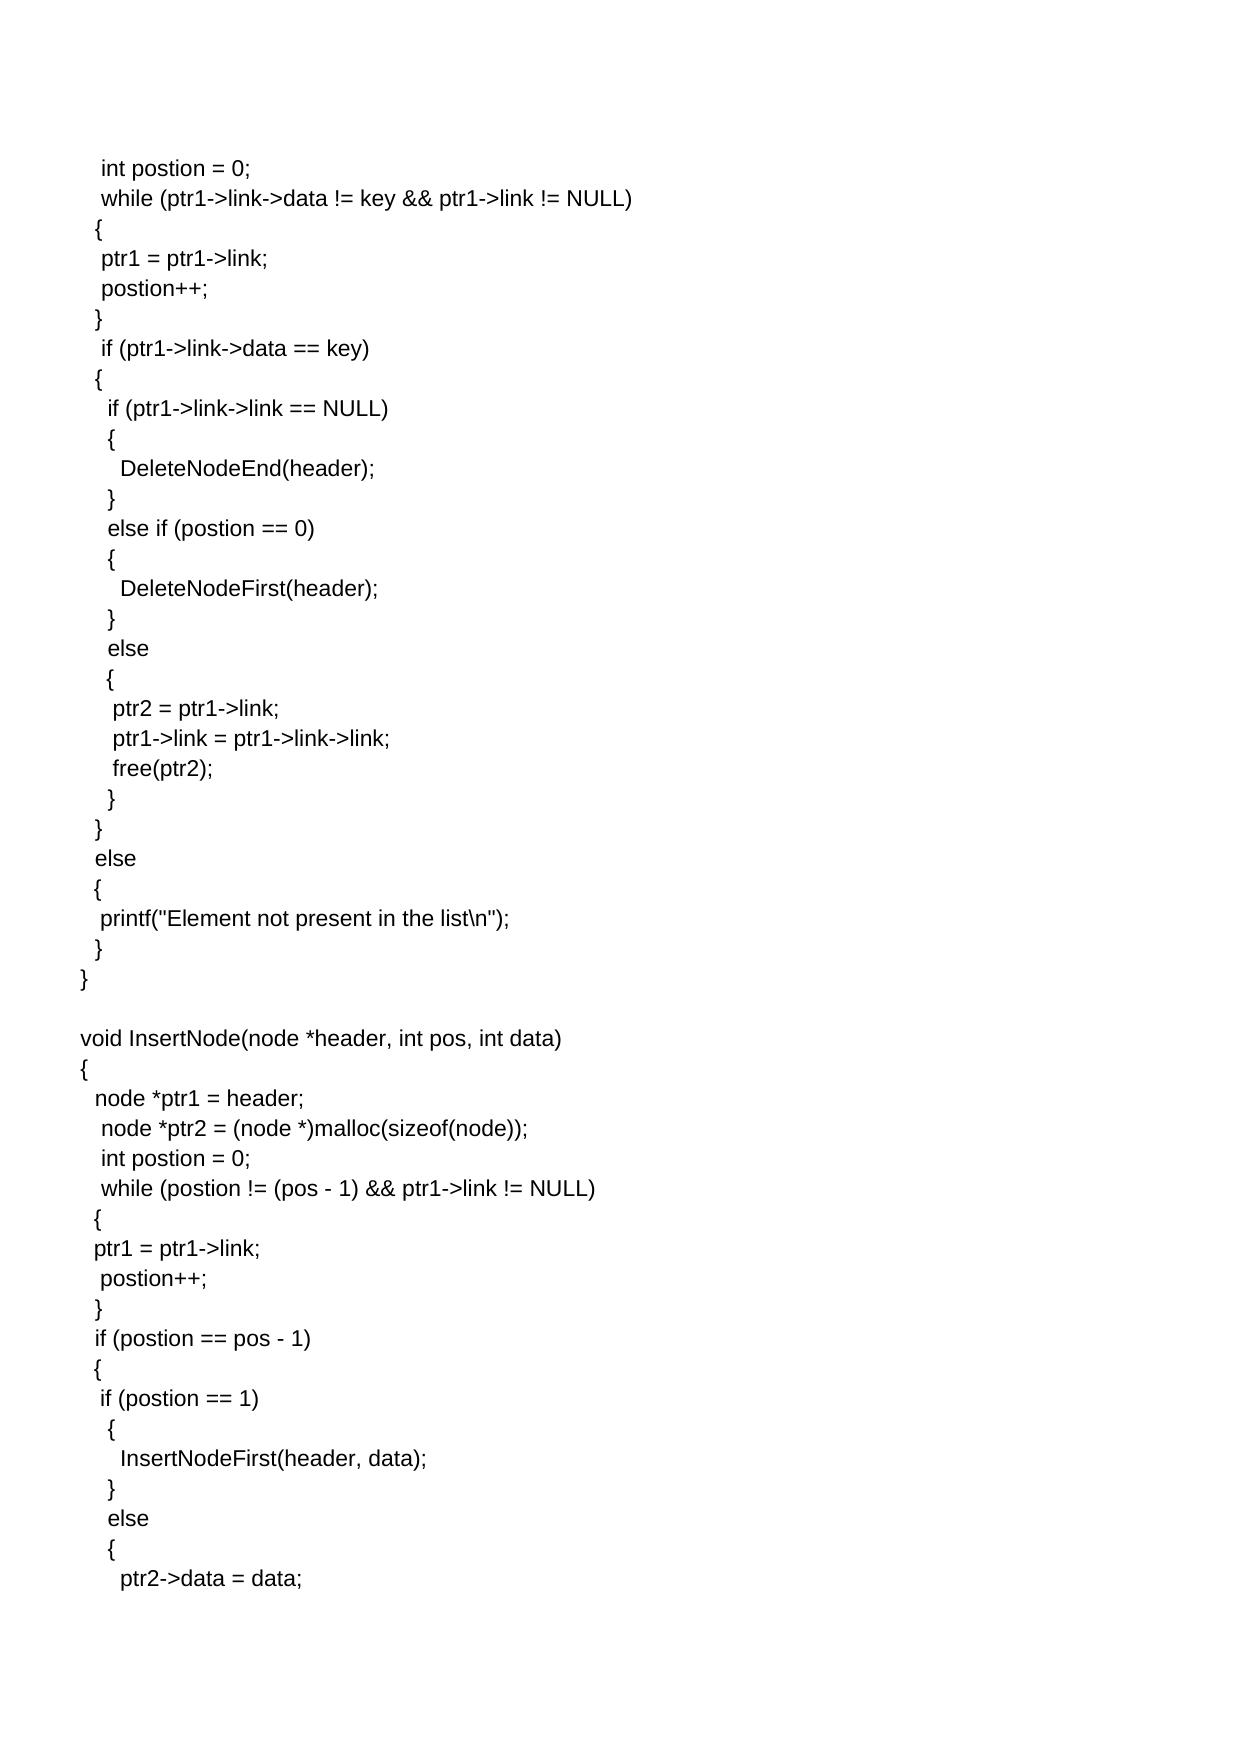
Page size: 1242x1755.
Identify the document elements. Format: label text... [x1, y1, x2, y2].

text } [107, 785, 866, 811]
text { [107, 425, 866, 451]
text } [107, 1475, 866, 1501]
text ptr1 = ptr1->link; [93, 1235, 434, 1261]
text { [107, 1415, 866, 1441]
text { [80, 1055, 866, 1081]
text else [107, 635, 866, 661]
text { [94, 215, 786, 241]
text } [94, 1295, 866, 1321]
text { [107, 545, 866, 571]
text if (postion == pos - 1) [94, 1325, 866, 1351]
text ptr1->link = ptr1->link->link; [106, 725, 557, 751]
text node *ptr1 = header; [94, 1085, 749, 1111]
text { [93, 1205, 434, 1231]
text { [93, 875, 677, 901]
text InsertNodeFirst(header, data); [120, 1445, 866, 1471]
text void InsertNode(node *header, int pos, int data) [80, 1025, 866, 1051]
text } [107, 485, 866, 511]
text { [106, 665, 557, 691]
text else [94, 845, 866, 871]
text if (ptr1->link->data == key) [94, 335, 523, 361]
text { [93, 1355, 426, 1381]
text node *ptr2 = (node *)malloc(sizeof(node)); [94, 1115, 749, 1141]
text postion++; [93, 1265, 434, 1291]
text while (ptr1->link->data != key && ptr1->link != NULL) [94, 185, 786, 211]
text if (postion == 1) [93, 1385, 426, 1411]
text else if (postion == 0) [107, 515, 866, 541]
text { [107, 1535, 866, 1561]
text { [94, 365, 866, 391]
text ptr1 = ptr1->link; [94, 245, 786, 271]
text free(ptr2); [106, 755, 557, 781]
text while (postion != (pos - 1) && ptr1->link != NULL) [94, 1175, 749, 1201]
text postion++; [94, 275, 786, 301]
text ptr2->data = data; [120, 1565, 557, 1591]
text } [80, 965, 866, 991]
text ptr2 = ptr1->link; [106, 695, 557, 721]
text printf("Element not present in the list\n"); [93, 905, 677, 931]
text DeleteNodeFirst(header); [120, 575, 866, 601]
text if (ptr1->link->link == NULL) [107, 395, 866, 421]
text } [94, 815, 866, 841]
text else [107, 1505, 866, 1531]
text } [107, 605, 866, 631]
text int postion = 0; [94, 1145, 749, 1171]
text int postion = 0; [94, 155, 786, 181]
text } [94, 935, 866, 961]
text DeleteNodeEnd(header); [120, 455, 866, 481]
text } [94, 305, 523, 331]
